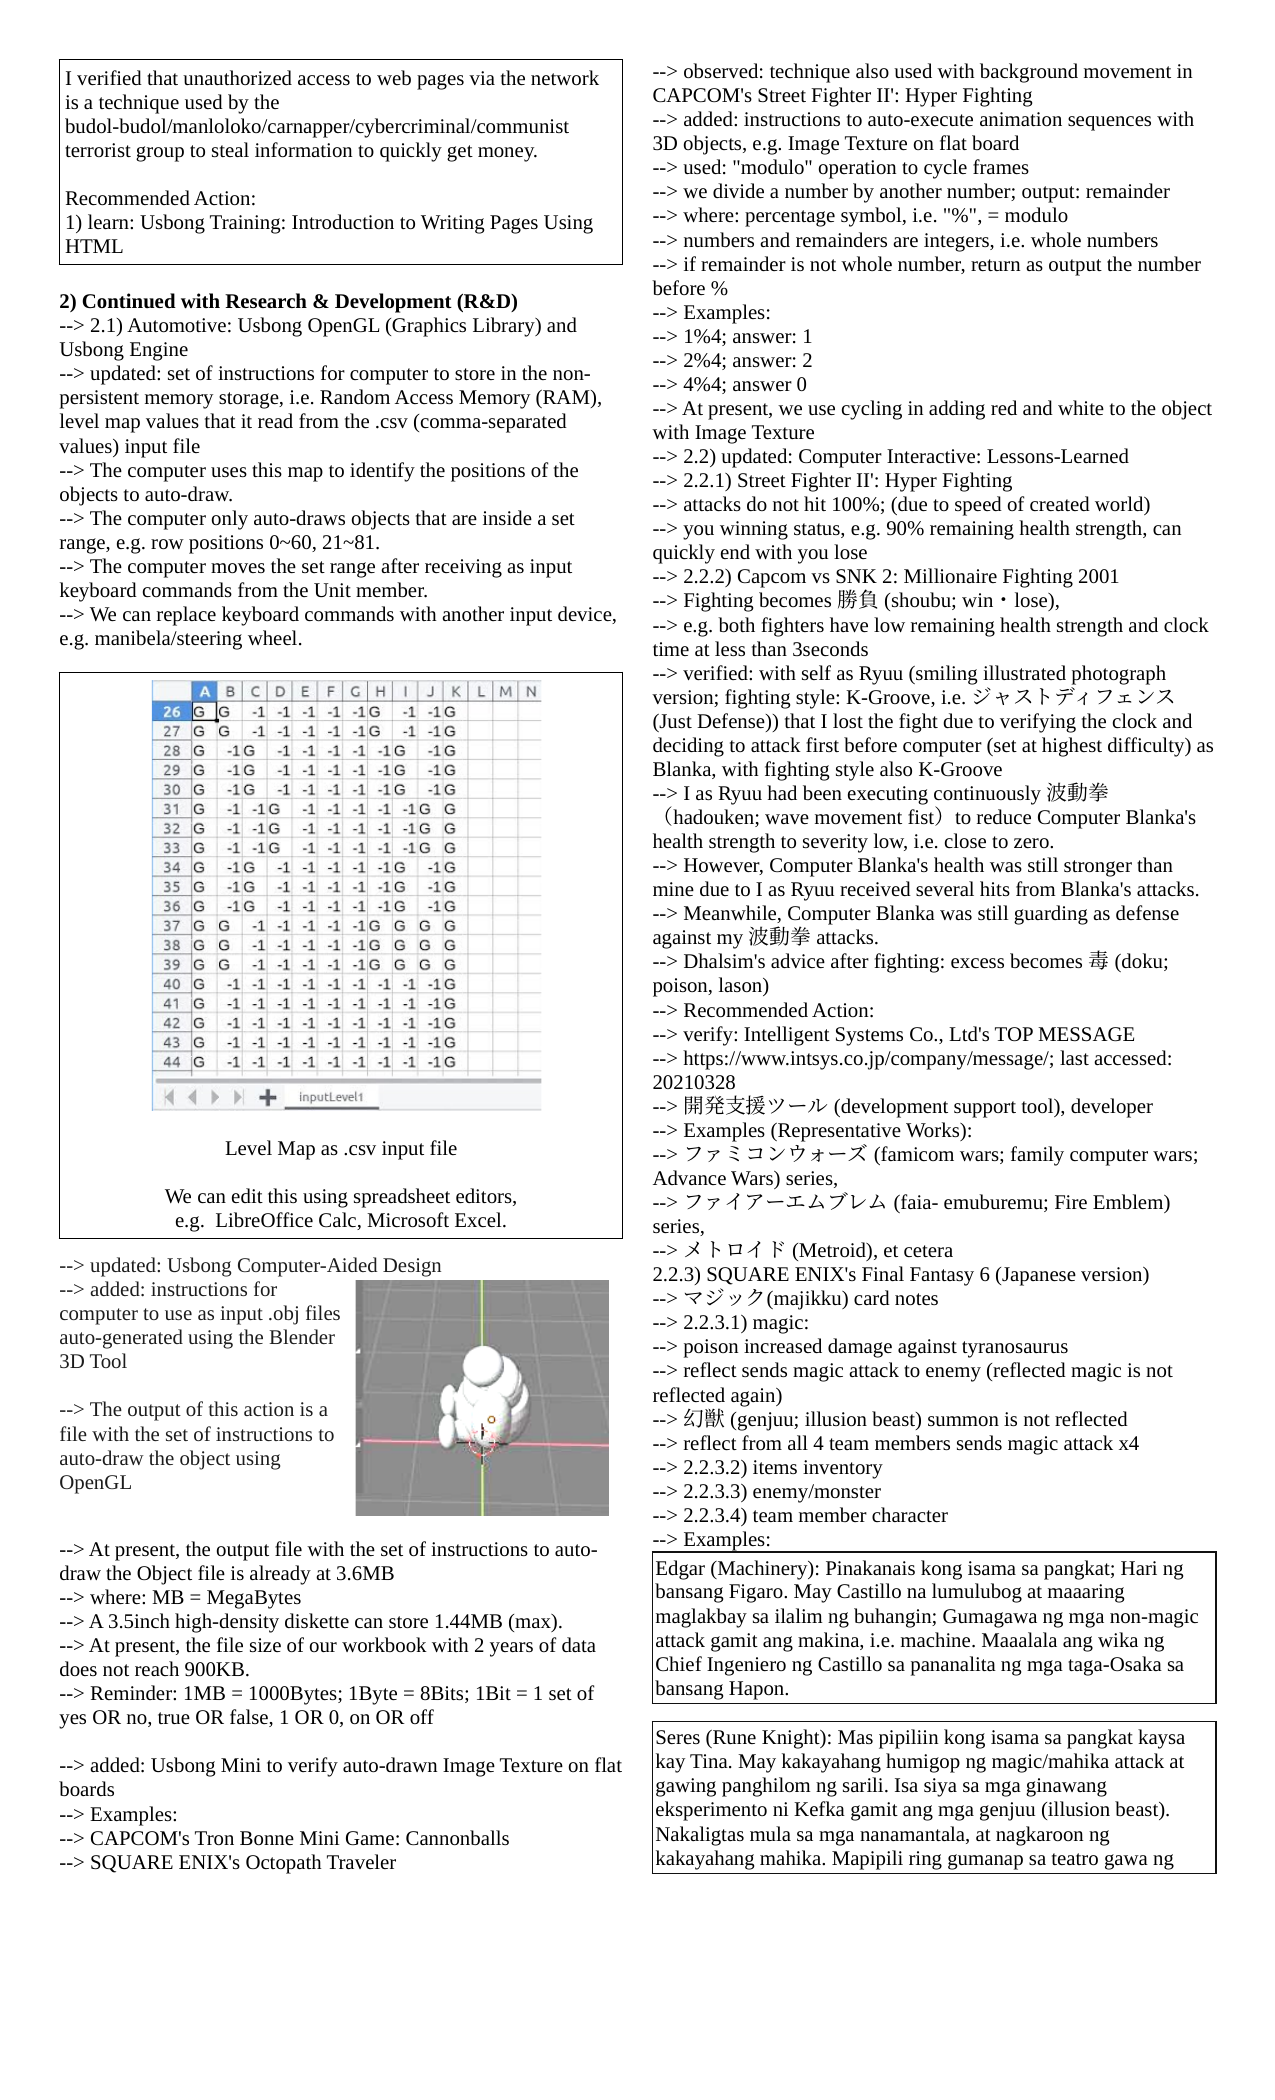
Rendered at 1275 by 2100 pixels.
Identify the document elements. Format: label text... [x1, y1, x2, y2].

text --> reflect sends magic attack to enemy (reflected magic is not reflected again) [652, 1358, 1216, 1407]
text 2.2.3) SQUARE ENIX's Final Fantasy 6 (Japanese version) [652, 1262, 1216, 1286]
text --> メトロイド (Metroid), et cetera [652, 1238, 1216, 1262]
text --> 2.2.3.2) items inventory [652, 1455, 1216, 1479]
text --> ファミコンウォーズ (famicom wars; family computer wars; Advance Wars) series, [652, 1142, 1216, 1190]
text --> numbers and remainders are integers, i.e. whole numbers [652, 227, 1216, 252]
table_header Edgar (Machinery): Pinakanais kong isama sa pangkat; Hari ng bansang Figaro. May Castillo na lumulubog at maaaring maglakbay sa ilalim ng buhangin; Gumagawa ng mga non-magic attack gamit ang makina, i.e. machine. Maaalala ang wika ng Chief Ingeniero ng Castillo sa pananalita ng mga taga-Osaka sa bansang Hapon. [653, 1553, 1215, 1703]
text --> At present, the file size of our workbook with 2 years of data does not reach 900KB. [59, 1633, 623, 1681]
text --> you winning status, e.g. 90% remaining health strength, can quickly end with you lose [652, 516, 1216, 564]
text --> 2.2.3.3) enemy/monster [652, 1479, 1216, 1503]
text --> 2%4; answer: 2 [652, 348, 1216, 372]
text --> e.g. both fighters have low remaining health strength and clock time at less than 3seconds [652, 612, 1216, 661]
text --> used: "modulo" operation to cycle frames [652, 155, 1216, 179]
text --> 2.2.2) Capcom vs SNK 2: Millionaire Fighting 2001 [652, 564, 1216, 588]
text --> The output of this action is a file with the set of instructions to auto-draw the object using OpenGL [59, 1397, 355, 1494]
text --> if remainder is not whole number, return as output the number before % [652, 252, 1216, 300]
text --> reflect from all 4 team members sends magic attack x4 [652, 1431, 1216, 1455]
table_header I verified that unauthorized access to web pages via the network is a technique used by the budol-budol/manloloko/carnapper/cybercriminal/communist terrorist group to steal information to quickly get money. Recommended Action: 1) learn: Usbong Training: Introduction to Writing Pages Using HTML [60, 60, 622, 264]
text --> observed: technique also used with background movement in CAPCOM's Street Fighter II': Hyper Fighting [652, 59, 1216, 107]
text --> ファイアーエムブレム (faia- emuburemu; Fire Emblem) series, [652, 1190, 1216, 1238]
text --> The computer uses this map to identify the positions of the objects to auto-draw. [59, 458, 623, 506]
text --> 2.2.1) Street Fighter II': Hyper Fighting [652, 468, 1216, 492]
text --> At present, the output file with the set of instructions to auto-draw the Object file is already at 3.6MB [59, 1537, 623, 1585]
text --> A 3.5inch high-density diskette can store 1.44MB (max). [59, 1609, 623, 1633]
text --> where: percentage symbol, i.e. "%", = modulo [652, 203, 1216, 227]
text --> where: MB = MegaBytes [59, 1585, 623, 1609]
text --> Examples: [652, 1527, 1216, 1551]
text --> Examples: [59, 1801, 623, 1826]
text --> added: Usbong Mini to verify auto-drawn Image Texture on flat boards [59, 1753, 623, 1801]
text --> verify: Intelligent Systems Co., Ltd's TOP MESSAGE [652, 1022, 1216, 1046]
text --> However, Computer Blanka's health was still stronger than mine due to I as Ryuu received several hits from Blanka's attacks. [652, 853, 1216, 901]
text --> Fighting becomes 勝負 (shoubu; win・lose), [652, 588, 1216, 612]
text --> We can replace keyboard commands with another input device, e.g. manibela/steering wheel. [59, 602, 623, 650]
text --> Recommended Action: [652, 997, 1216, 1022]
text --> 4%4; answer 0 [652, 372, 1216, 396]
text --> マジック(majikku) card notes [652, 1286, 1216, 1310]
text --> Examples: [652, 300, 1216, 324]
text --> added: instructions to auto-execute animation sequences with 3D objects, e.g. Image Texture on flat board [652, 107, 1216, 155]
text --> https://www.intsys.co.jp/company/message/; last accessed: 20210328 [652, 1046, 1216, 1094]
text --> 1%4; answer: 1 [652, 324, 1216, 348]
text --> poison increased damage against tyranosaurus [652, 1334, 1216, 1358]
text --> Meanwhile, Computer Blanka was still guarding as defense against my 波動拳 attacks. [652, 901, 1216, 949]
text --> updated: Usbong Computer-Aided Design [59, 1253, 623, 1277]
text --> 開発支援ツール (development support tool), developer [652, 1094, 1216, 1118]
text --> 幻獣 (genjuu; illusion beast) summon is not reflected [652, 1407, 1216, 1431]
text --> I as Ryuu had been executing continuously 波動拳（hadouken; wave movement fist）to reduce Computer Blanka's health strength to severity low, i.e. close to zero. [652, 781, 1216, 853]
text --> we divide a number by another number; output: remainder [652, 179, 1216, 203]
text --> 2.2.3.1) magic: [652, 1310, 1216, 1334]
text --> The computer only auto-draws objects that are inside a set range, e.g. row positions 0~60, 21~81. [59, 506, 623, 554]
text --> updated: set of instructions for computer to store in the non-persistent memory storage, i.e. Random Access Memory (RAM), level map values that it read from the .csv (comma-separated values) input file [59, 361, 623, 458]
table_header Seres (Rune Knight): Mas pipiliin kong isama sa pangkat kaysa kay Tina. May kakayahang humigop ng magic/mahika attack at gawing panghilom ng sarili. Isa siya sa mga ginawang eksperimento ni Kefka gamit ang mga genjuu (illusion beast). Nakaligtas mula sa mga nanamantala, at nagkaroon ng kakayahang mahika. Mapipili ring gumanap sa teatro gawa ng [653, 1722, 1215, 1872]
text --> 2.2.3.4) team member character [652, 1503, 1216, 1527]
text 2) Continued with Research & Development (R&D) [59, 289, 623, 313]
table_header Level Map as .csv input file We can edit this using spreadsheet editors, e.g. LibreOffice Calc, Microsoft Excel. [60, 673, 622, 1238]
text --> The computer moves the set range after receiving as input keyboard commands from the Unit member. [59, 554, 623, 602]
text --> SQUARE ENIX's Octopath Traveler [59, 1849, 623, 1874]
text --> 2.1) Automotive: Usbong OpenGL (Graphics Library) and Usbong Engine [59, 313, 623, 361]
text --> CAPCOM's Tron Bonne Mini Game: Cannonballs [59, 1826, 623, 1849]
picture [151, 680, 542, 1111]
text --> Examples (Representative Works): [652, 1118, 1216, 1142]
text --> attacks do not hit 100%; (due to speed of created world) [652, 492, 1216, 516]
text --> added: instructions for computer to use as input .obj files auto-generated using the Blender 3D Tool [59, 1277, 623, 1373]
text --> Reminder: 1MB = 1000Bytes; 1Byte = 8Bits; 1Bit = 1 set of yes OR no, true OR false, 1 OR 0, on OR off [59, 1681, 623, 1729]
text --> Dhalsim's advice after fighting: excess becomes 毒 (doku; poison, lason) [652, 949, 1216, 997]
text --> 2.2) updated: Computer Interactive: Lessons-Learned [652, 444, 1216, 468]
text --> At present, we use cycling in adding red and white to the object with Image Texture [652, 396, 1216, 444]
text --> verified: with self as Ryuu (smiling illustrated photograph version; fighting style: K-Groove, i.e. ジャストディフェンス (Just Defense)) that I lost the fight due to verifying the clock and deciding to attack first before computer (set at highest difficulty) as Blanka, with fighting style also K-Groove [652, 661, 1216, 781]
